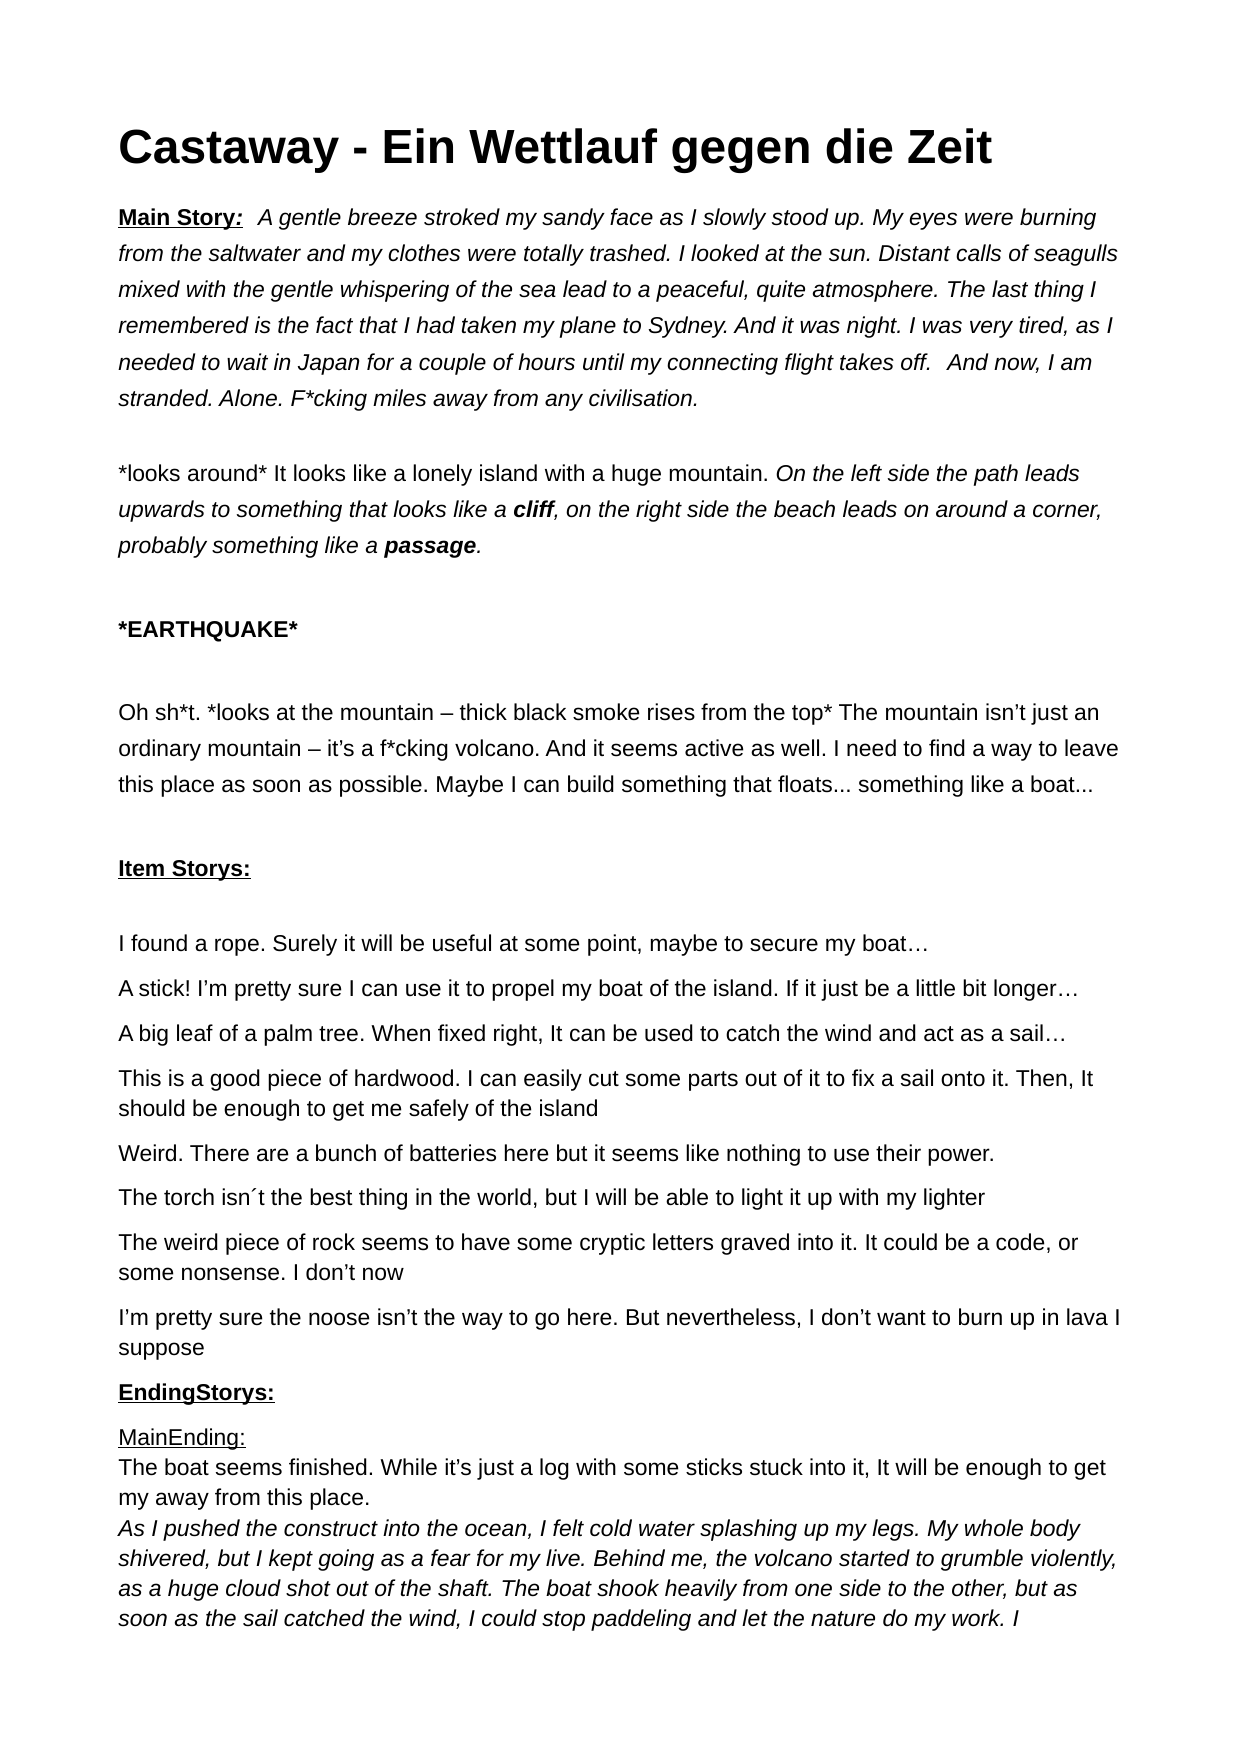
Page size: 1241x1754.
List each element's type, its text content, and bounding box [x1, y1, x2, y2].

text Main Story: A gentle breeze stroked my sandy face as I slowly stood up. My eyes were burning from the saltwater and my clothes were totally trashed. I looked at the sun. Distant calls of seagulls mixed with the gentle whispering of the sea lead to a peaceful, quite atmosphere. The last thing I remembered is the fact that I had taken my plane to Sydney. And it was night. I was very tired, as I needed to wait in Japan for a couple of hours until my connecting flight takes off. And now, I am stranded. Alone. F*cking miles away from any civilisation. [118, 202, 1122, 411]
text The weird piece of rock seems to have some cryptic letters graved into it. It could be a code, or some nonsense. I don’t now [118, 1229, 1122, 1286]
text I found a rope. Surely it will be useful at some point, maybe to secure my boat… [118, 900, 1122, 956]
text EndingStorys: [118, 1379, 1122, 1405]
text *EARTHQUAKE* [118, 616, 1122, 642]
text This is a good piece of hardwood. I can easily cut some parts out of it to fix a sail onto it. Then, It should be enough to get me safely of the island [118, 1064, 1122, 1121]
text I’m pretty sure the noose isn’t the way to go here. But nevertheless, I don’t want to burn up in lava I suppose [118, 1304, 1122, 1361]
text A stick! I’m pretty sure I can use it to propel my boat of the island. If it just be a little bit longer… [118, 975, 1122, 1001]
text Item Storys: [118, 855, 1122, 881]
text The torch isn´t the best thing in the world, but I will be able to light it up with my lighter [118, 1184, 1122, 1211]
text *looks around* It looks like a lonely island with a huge mountain. On the left side the path leads upwards to something that looks like a cliff, on the right side the beach leads on around a corner, probably something like a passage. [118, 460, 1122, 558]
text Weird. There are a bunch of batteries here but it seems like nothing to use their power. [118, 1139, 1122, 1166]
text A big leaf of a palm tree. When fixed right, It can be used to catch the wind and act as a sail… [118, 1020, 1122, 1046]
text Oh sh*t. *looks at the mountain – thick black smoke rises from the top* The mountain isn’t just an ordinary mountain – it’s a f*cking volcano. And it seems active as well. I need to find a way to leave this place as soon as possible. Maybe I can build something that floats... something like a boat... [118, 699, 1122, 798]
text Castaway - Ein Wettlauf gegen die Zeit [118, 118, 1122, 173]
text MainEnding: The boat seems finished. While it’s just a log with some sticks stuck into it, It will be enough to get my away from this place. As I pushed the construct into the ocean, I felt cold water splashing up my legs. My whole body shivered, but I kept going as a fear for my live. Behind me, the volcano started to grumble violently, as a huge cloud shot out of the shaft. The boat shook heavily from one side to the other, but as soon as the sail catched the wind, I could stop paddeling and let the nature do my work. I [118, 1424, 1122, 1631]
